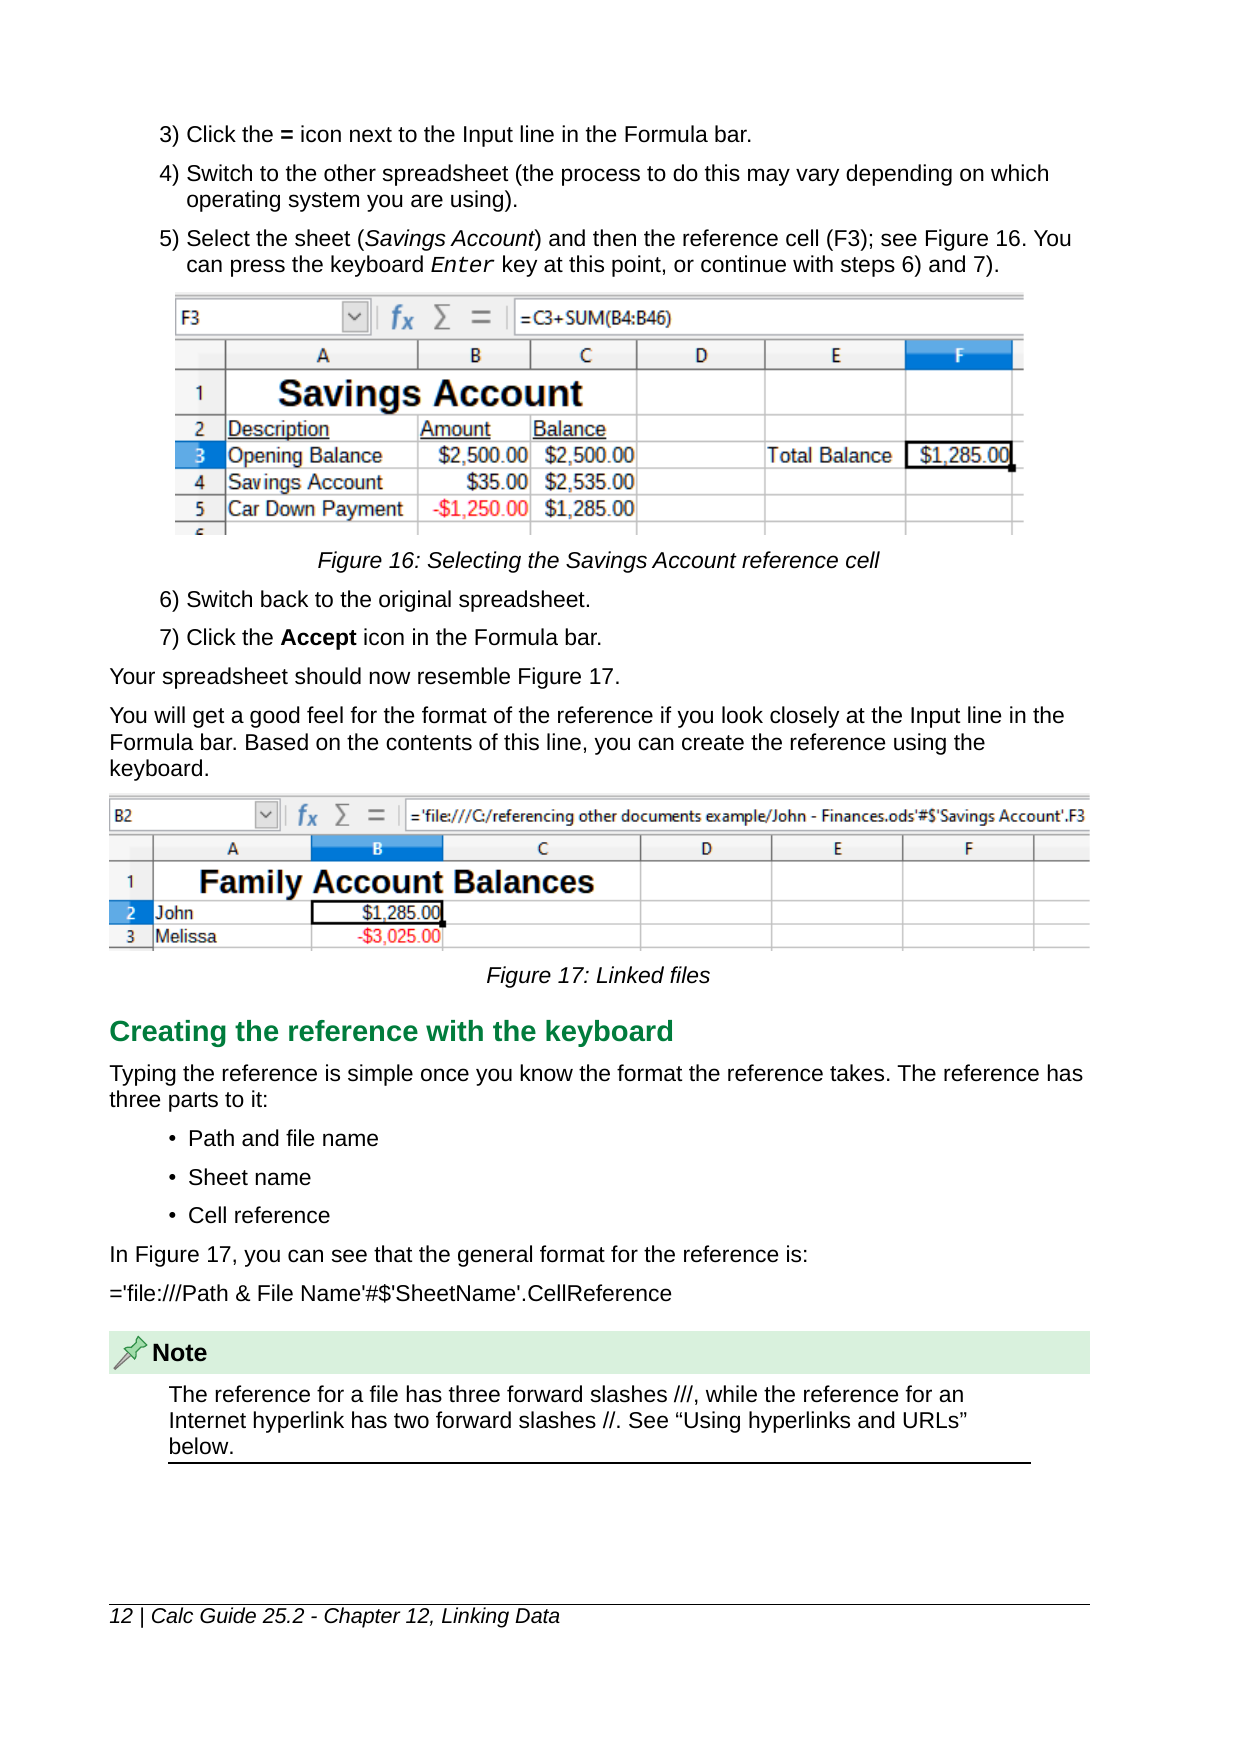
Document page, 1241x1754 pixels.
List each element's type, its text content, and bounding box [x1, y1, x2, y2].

text The reference for a file has three forward slashes ///, while the reference for an Internet hyperlink has two forward slashes //. See “Using hyperlinks and URLs” below. [168, 1381, 1031, 1462]
list Sheet name [168, 1164, 1090, 1190]
list Click the Accept icon in the Formula bar. [186, 624, 1090, 651]
subtitle Creating the reference with the keyboard [109, 1014, 1090, 1047]
text Your spreadsheet should now resemble Figure 17. [109, 663, 1090, 689]
list Typing the reference is simple once you know the format the reference takes. The reference has three parts to it: [109, 1059, 1090, 1112]
text In Figure 17, you can see that the general format for the reference is: [109, 1241, 1090, 1268]
text Figure 17: Linked files [109, 962, 1090, 989]
list Click the = icon next to the Input line in the Formula bar. [186, 121, 1090, 147]
list Switch to the other spreadsheet (the process to do this may vary depending on which operating system you are using). [186, 160, 1090, 213]
subtitle Note [109, 1331, 1090, 1374]
list Select the sheet (Savings Account) and then the reference cell (F3); see Figure 16. You can press the keyboard Enter key at this point, or continue with steps 6) and 7). [186, 225, 1090, 280]
text You will get a good feel for the format of the reference if you look closely at the Input line in the Formula bar. Based on the contents of this line, you can create the reference using the keyboard. [109, 702, 1090, 781]
list Path and file name [168, 1125, 1090, 1151]
picture [175, 292, 1024, 535]
list Cell reference [168, 1202, 1090, 1229]
text ='file:///Path & File Name'#$'SheetName'.CellReference [109, 1280, 1090, 1307]
picture [109, 793, 1090, 951]
text Figure 16: Selecting the Savings Account reference cell [109, 547, 1090, 573]
list Switch back to the original spreadsheet. [186, 586, 1090, 612]
